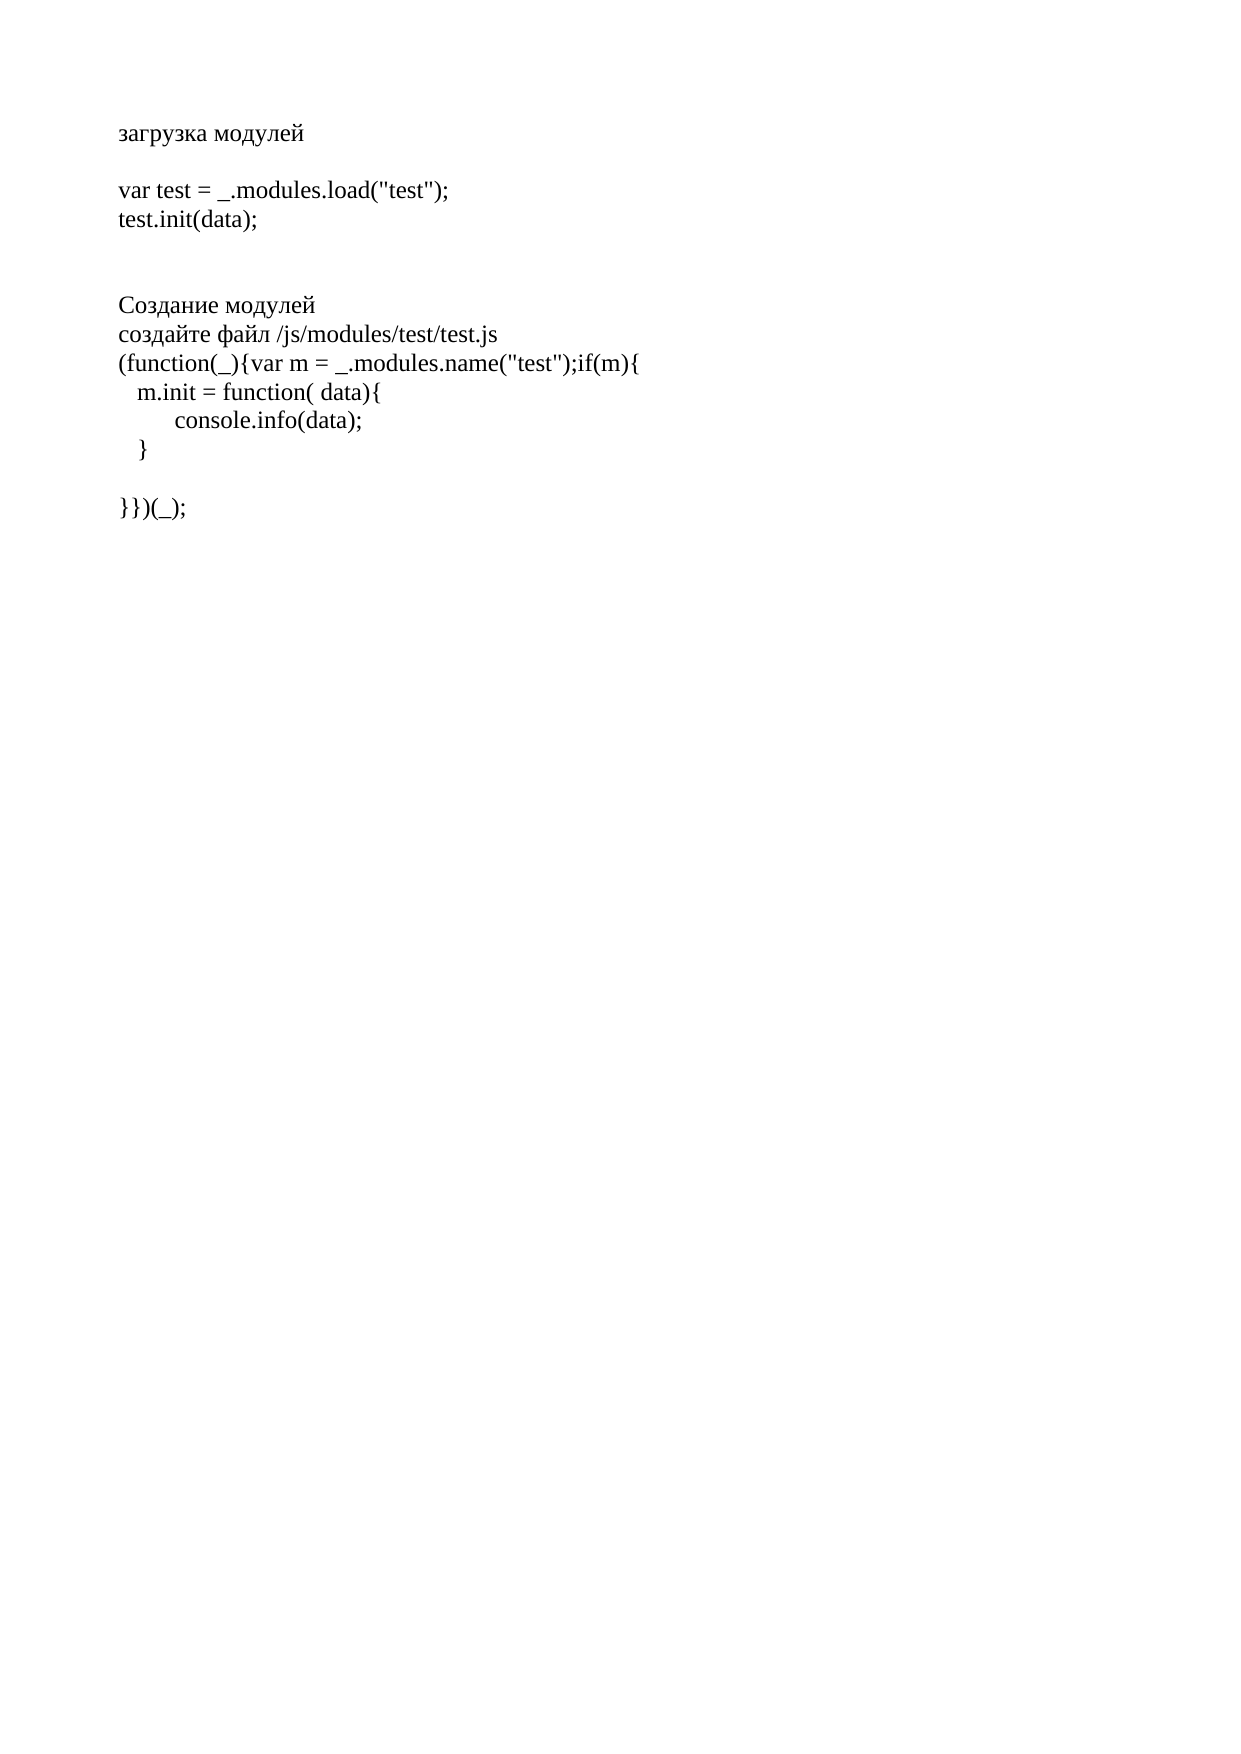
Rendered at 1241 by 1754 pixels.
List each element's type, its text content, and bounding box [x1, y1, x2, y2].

text test.init(data); [118, 204, 1122, 233]
text загрузка модулей [118, 118, 1122, 147]
text m.init = function( data){ [118, 377, 1122, 406]
text Создание модулей [118, 291, 1122, 319]
text var test = _.modules.load("test"); [118, 176, 1122, 204]
text создайте файл /js/modules/test/test.js [118, 319, 1122, 348]
text }})(_); [118, 492, 1122, 521]
text } [118, 434, 1122, 463]
text console.info(data); [118, 406, 1122, 434]
text (function(_){var m = _.modules.name("test");if(m){ [118, 348, 1122, 377]
